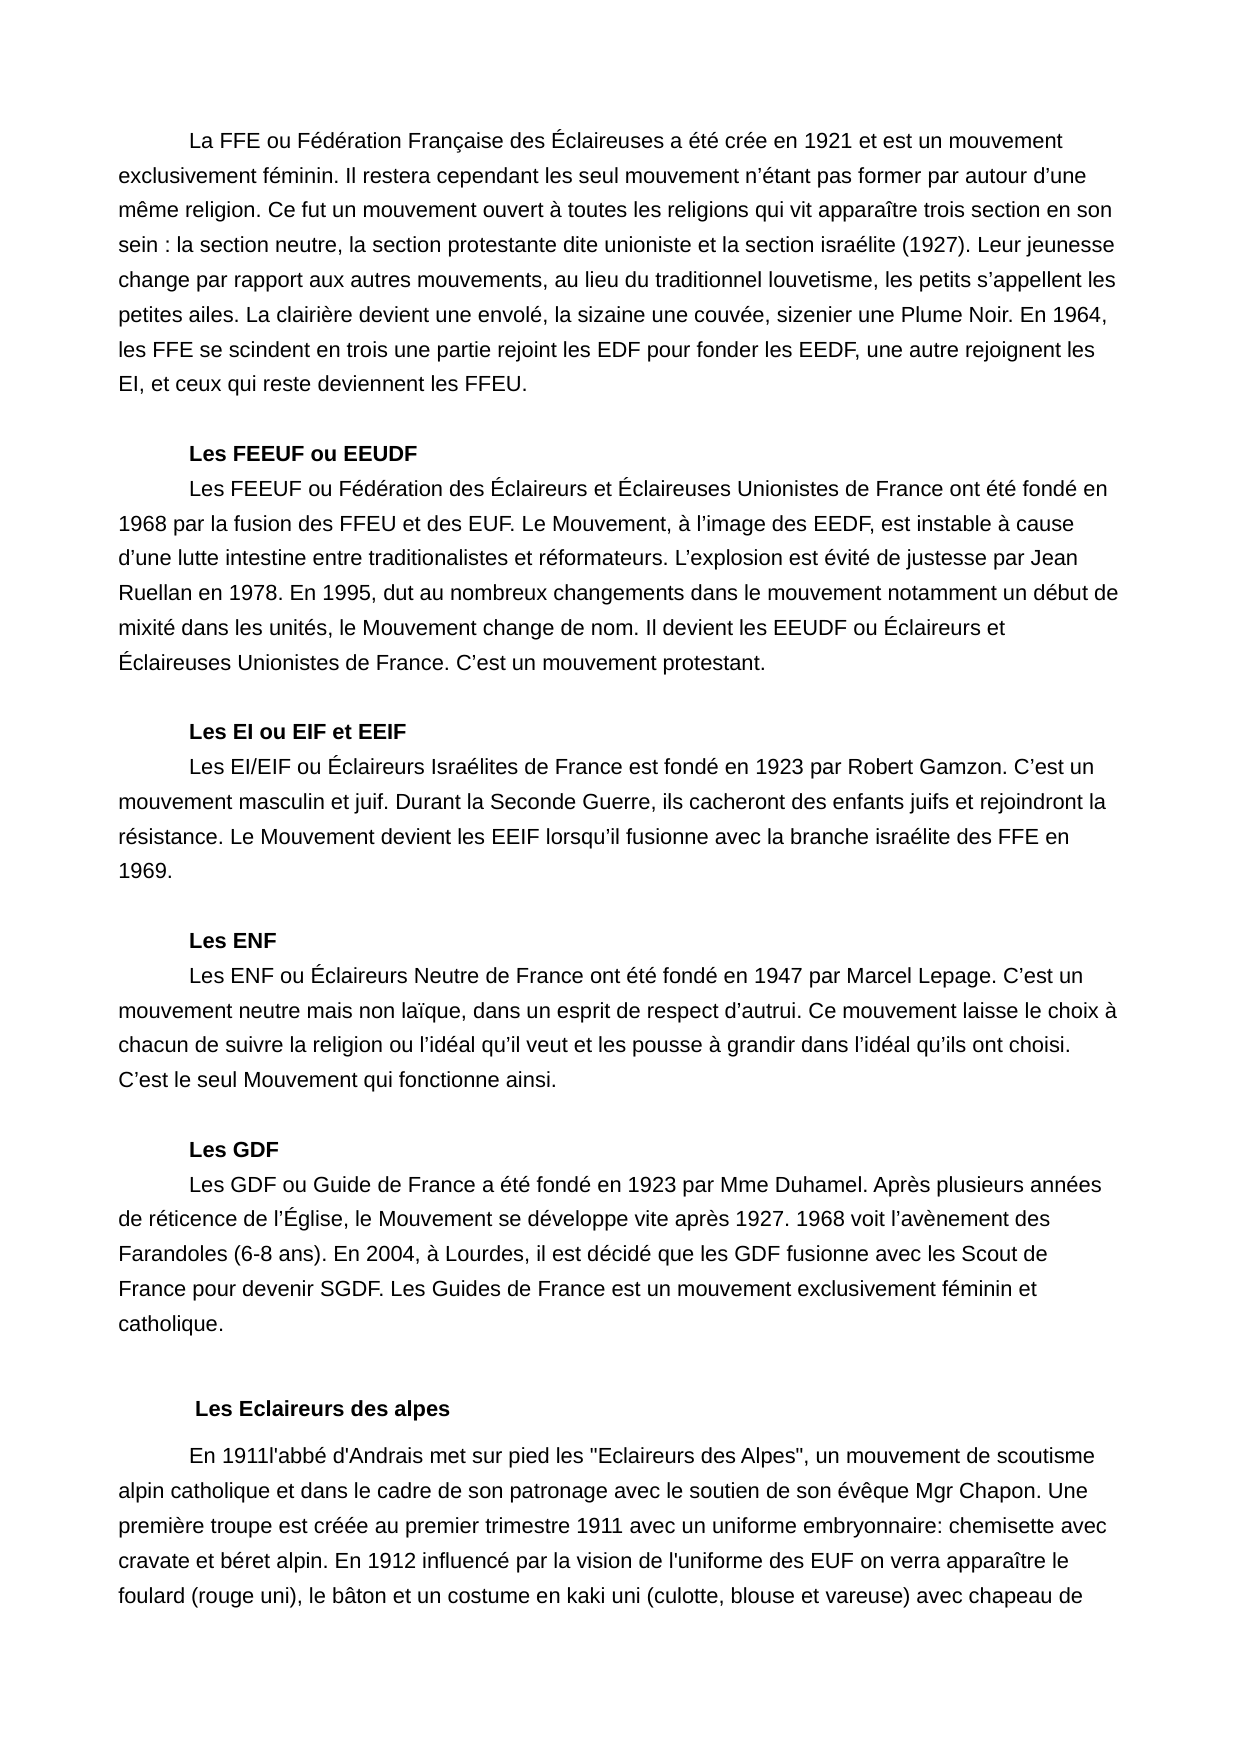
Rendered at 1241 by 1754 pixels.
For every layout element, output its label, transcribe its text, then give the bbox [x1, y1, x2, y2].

text En 1911l'abbé d'Andrais met sur pied les "Eclaireurs des Alpes", un mouvement de scoutisme alpin catholique et dans le cadre de son patronage avec le soutien de son évêque Mgr Chapon. Une première troupe est créée au premier trimestre 1911 avec un uniforme embryonnaire: chemisette avec cravate et béret alpin. En 1912 influencé par la vision de l'uniforme des EUF on verra apparaître le foulard (rouge uni), le bâton et un costume en kaki uni (culotte, blouse et vareuse) avec chapeau de [118, 1433, 1122, 1608]
text La FFE ou Fédération Française des Éclaireuses a été crée en 1921 et est un mouvement exclusivement féminin. Il restera cependant les seul mouvement n’étant pas former par autour d’une même religion. Ce fut un mouvement ouvert à toutes les religions qui vit apparaître trois section en son sein : la section neutre, la section protestante dite unioniste et la section israélite (1927). Leur jeunesse change par rapport aux autres mouvements, au lieu du traditionnel louvetisme, les petits s’appellent les petites ailes. La clairière devient une envolé, la sizaine une couvée, sizenier une Plume Noir. En 1964, les FFE se scindent en trois une partie rejoint les EDF pour fonder les EEDF, une autre rejoignent les EI, et ceux qui reste deviennent les FFEU. [118, 118, 1122, 396]
text Les EI/EIF ou Éclaireurs Israélites de France est fondé en 1923 par Robert Gamzon. C’est un mouvement masculin et juif. Durant la Seconde Guerre, ils cacheront des enfants juifs et rejoindront la résistance. Le Mouvement devient les EEIF lorsqu’il fusionne avec la branche israélite des FFE en 1969. [118, 744, 1122, 883]
text Les EI ou EIF et EEIF [118, 709, 1122, 744]
text Les GDF [118, 1127, 1122, 1162]
text Les GDF ou Guide de France a été fondé en 1923 par Mme Duhamel. Après plusieurs années de réticence de l’Église, le Mouvement se développe vite après 1927. 1968 voit l’avènement des Farandoles (6-8 ans). En 2004, à Lourdes, il est décidé que les GDF fusionne avec les Scout de France pour devenir SGDF. Les Guides de France est un mouvement exclusivement féminin et catholique. [118, 1162, 1122, 1336]
text Les FEEUF ou EEUDF [118, 431, 1122, 466]
text Les ENF ou Éclaireurs Neutre de France ont été fondé en 1947 par Marcel Lepage. C’est un mouvement neutre mais non laïque, dans un esprit de respect d’autrui. Ce mouvement laisse le choix à chacun de suivre la religion ou l’idéal qu’il veut et les pousse à grandir dans l’idéal qu’ils ont choisi. C’est le seul Mouvement qui fonctionne ainsi. [118, 953, 1122, 1092]
text Les ENF [118, 918, 1122, 953]
text Les FEEUF ou Fédération des Éclaireurs et Éclaireuses Unionistes de France ont été fondé en 1968 par la fusion des FFEU et des EUF. Le Mouvement, à l’image des EEDF, est instable à cause d’une lutte intestine entre traditionalistes et réformateurs. L’explosion est évité de justesse par Jean Ruellan en 1978. En 1995, dut au nombreux changements dans le mouvement notamment un début de mixité dans les unités, le Mouvement change de nom. Il devient les EEUDF ou Éclaireurs et Éclaireuses Unionistes de France. C’est un mouvement protestant. [118, 466, 1122, 675]
text Les Eclaireurs des alpes [118, 1396, 1122, 1421]
